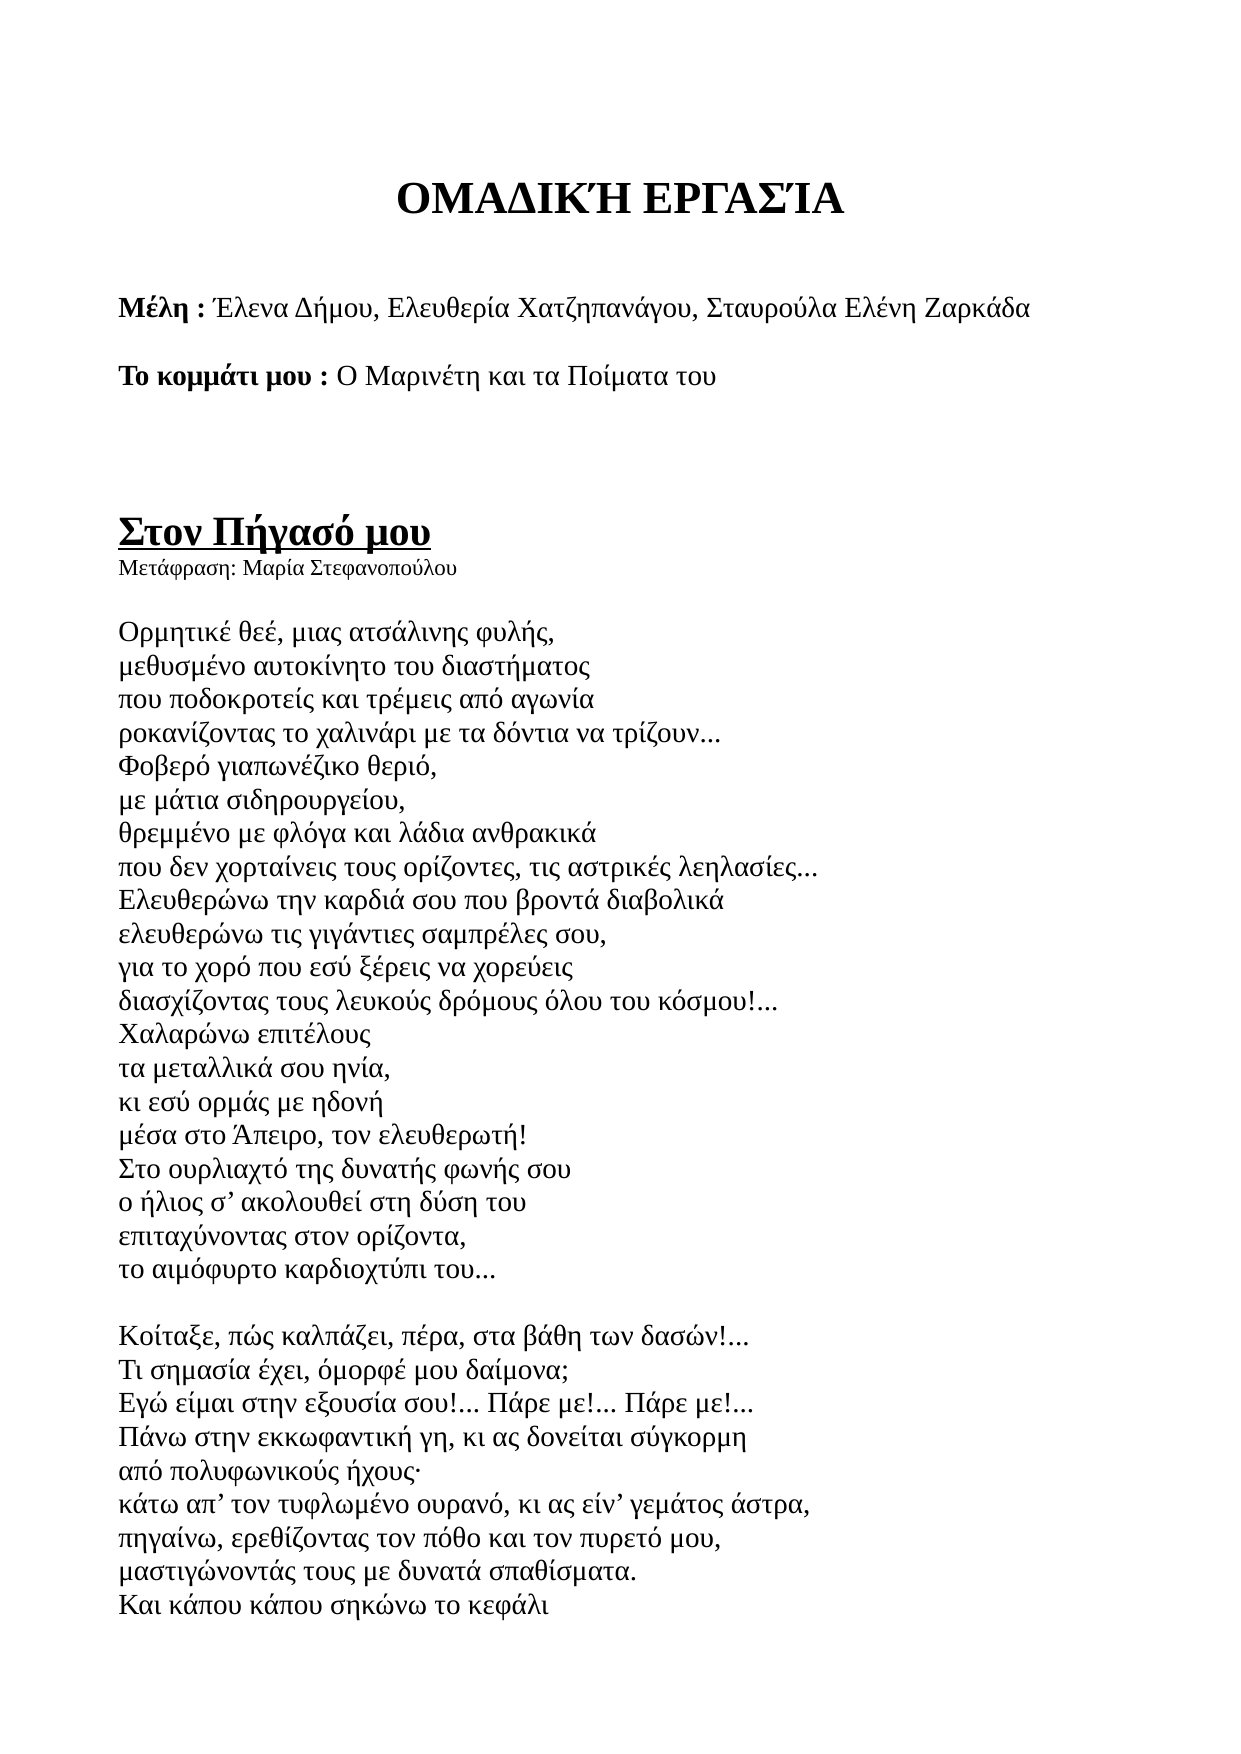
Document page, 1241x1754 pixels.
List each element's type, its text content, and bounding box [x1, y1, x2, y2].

text που ποδοκροτείς και τρέμεις από αγωνία [118, 681, 1122, 715]
text διασχίζοντας τους λευκούς δρόμους όλου του κόσμου!... [118, 983, 1122, 1017]
text από πολυφωνικούς ήχους· [118, 1453, 1122, 1486]
text που δεν χορταίνεις τους ορίζοντες, τις αστρικές λεηλασίες... [118, 849, 1122, 882]
text ελευθερώνω τις γιγάντιες σαμπρέλες σου, [118, 916, 1122, 949]
text τα μεταλλικά σου ηνία, [118, 1050, 1122, 1084]
text μαστιγώνοντάς τους με δυνατά σπαθίσματα. [118, 1553, 1122, 1587]
text Μετάφραση: Μαρία Στεφανοπούλου [118, 554, 1122, 581]
text για το χορό που εσύ ξέρεις να χορεύεις [118, 949, 1122, 983]
text Κοίταξε, πώς καλπάζει, πέρα, στα βάθη των δασών!... [118, 1318, 1122, 1352]
text επιταχύνοντας στον ορίζοντα, [118, 1218, 1122, 1251]
text με μάτια σιδηρουργείου, [118, 782, 1122, 815]
text ΟΜΑΔΙΚΉ ΕΡΓΑΣΊΑ [118, 171, 1122, 223]
text Ορμητικέ θεέ, μιας ατσάλινης φυλής, [118, 614, 1122, 648]
text το αιμόφυρτο καρδιοχτύπι του... [118, 1251, 1122, 1285]
text Το κομμάτι μου : Ο Μαρινέτη και τα Ποίματα του [118, 358, 1122, 391]
text Και κάπου κάπου σηκώνω το κεφάλι [118, 1587, 1122, 1620]
text Φοβερό γιαπωνέζικο θεριό, [118, 748, 1122, 782]
text Ελευθερώνω την καρδιά σου που βροντά διαβολικά [118, 882, 1122, 916]
text Πάνω στην εκκωφαντική γη, κι ας δονείται σύγκορμη [118, 1419, 1122, 1453]
text μεθυσμένο αυτοκίνητο του διαστήματος [118, 648, 1122, 681]
text θρεμμένο με φλόγα και λάδια ανθρακικά [118, 815, 1122, 849]
text ροκανίζοντας το χαλινάρι με τα δόντια να τρίζουν... [118, 715, 1122, 748]
text Μέλη : Έλενα Δήμου, Ελευθερία Χατζηπανάγου, Σταυρούλα Ελένη Ζαρκάδα [118, 291, 1122, 324]
text Στον Πήγασό μου [118, 506, 1122, 554]
text μέσα στο Άπειρο, τον ελευθερωτή! [118, 1117, 1122, 1151]
text κάτω απ’ τον τυφλωμένο ουρανό, κι ας είν’ γεμάτος άστρα, [118, 1486, 1122, 1520]
text ο ήλιος σ’ ακολουθεί στη δύση του [118, 1184, 1122, 1218]
text Εγώ είμαι στην εξουσία σου!... Πάρε με!... Πάρε με!... [118, 1386, 1122, 1419]
text Χαλαρώνω επιτέλους [118, 1017, 1122, 1050]
text Τι σημασία έχει, όμορφέ μου δαίμονα; [118, 1352, 1122, 1386]
text κι εσύ ορμάς με ηδονή [118, 1084, 1122, 1117]
text πηγαίνω, ερεθίζοντας τον πόθο και τον πυρετό μου, [118, 1520, 1122, 1553]
text Στο ουρλιαχτό της δυνατής φωνής σου [118, 1151, 1122, 1184]
